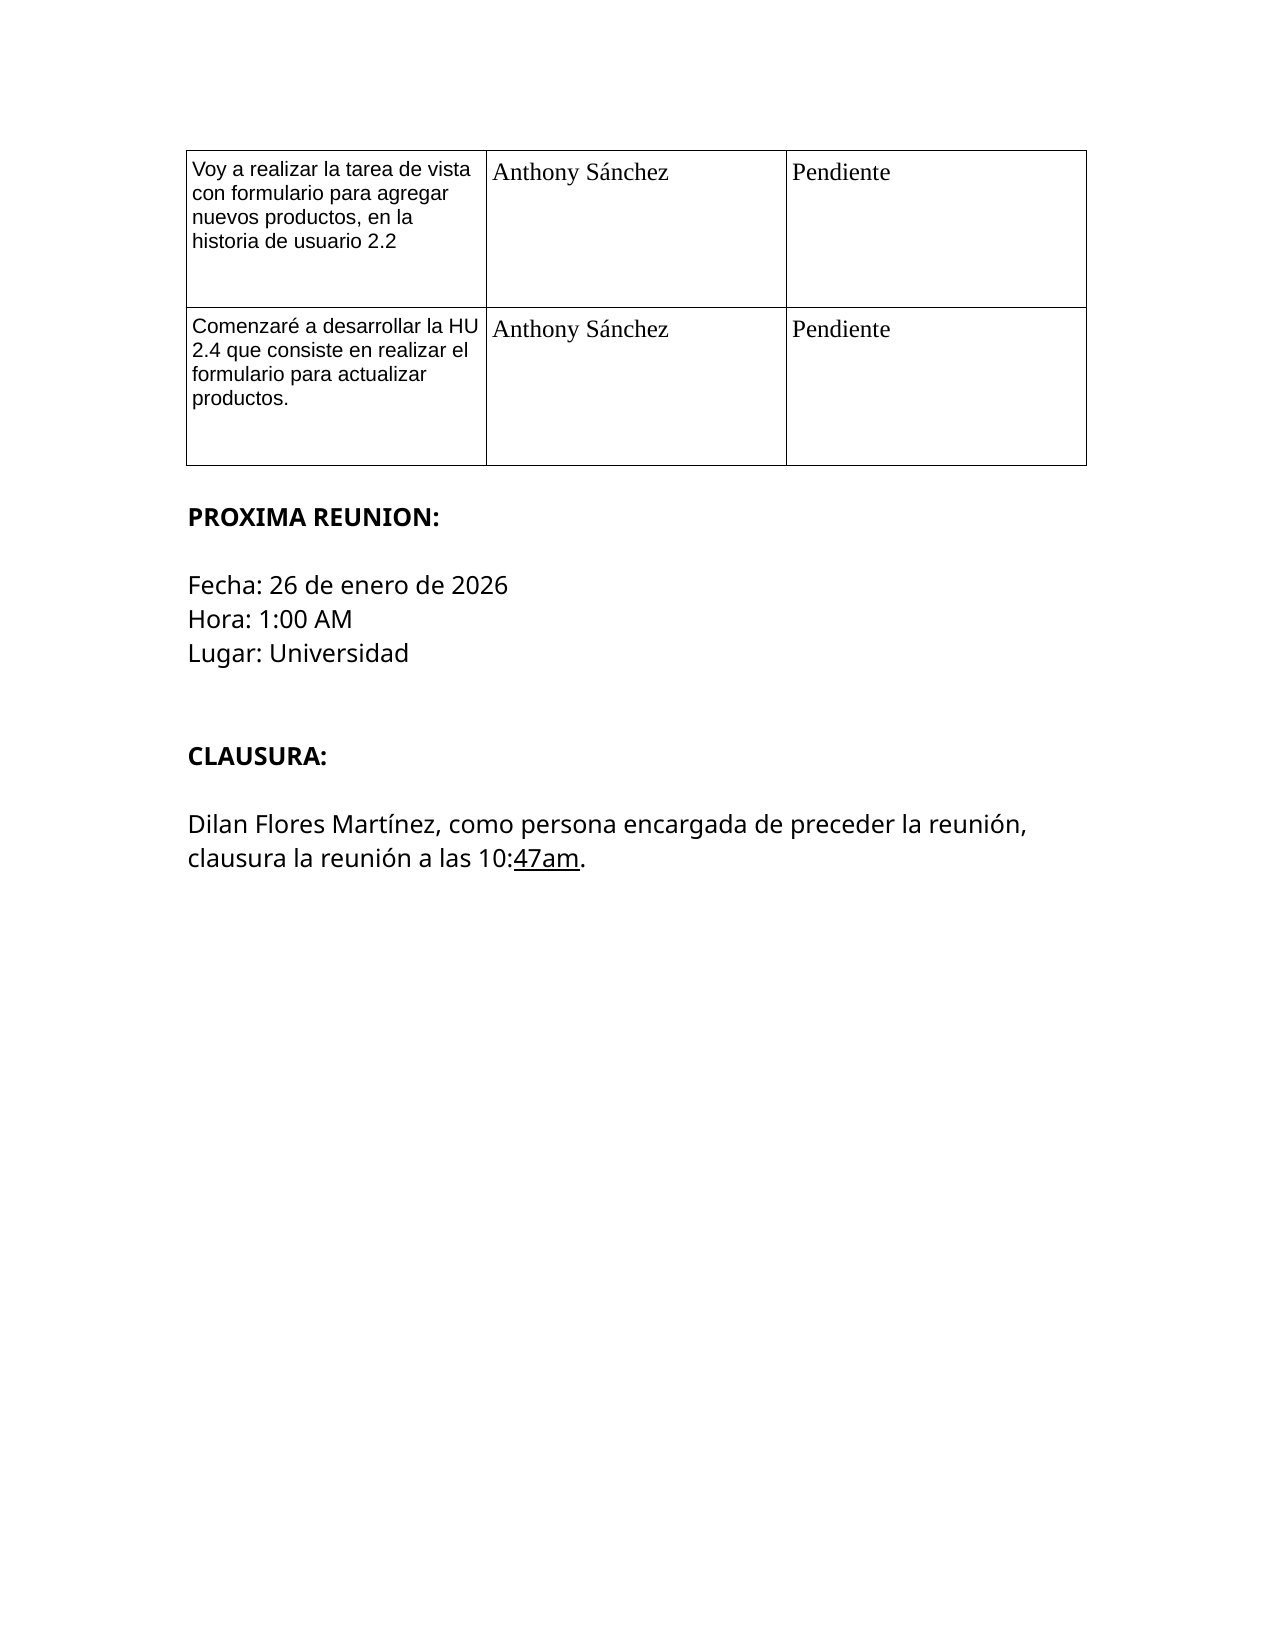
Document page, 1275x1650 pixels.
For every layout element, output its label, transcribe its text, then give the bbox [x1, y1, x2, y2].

table_cell Anthony Sánchez [487, 151, 786, 307]
text PROXIMA REUNION: [187, 500, 1087, 534]
table_cell Pendiente [787, 308, 1086, 464]
text CLAUSURA: [187, 738, 1087, 772]
text Dilan Flores Martínez, como persona encargada de preceder la reunión, clausura la reunión a las 10:47am. [187, 806, 1087, 874]
text Hora: 1:00 AM [187, 602, 1087, 636]
text Fecha: 26 de enero de 2026 [187, 568, 1087, 602]
table_cell Anthony Sánchez [487, 308, 786, 464]
table_cell Pendiente [787, 151, 1086, 307]
table_cell Comenzaré a desarrollar la HU 2.4 que consiste en realizar el formulario para actualizar productos. [187, 308, 486, 464]
table_cell Voy a realizar la tarea de vista con formulario para agregar nuevos productos, en la historia de usuario 2.2 [187, 151, 486, 307]
text Lugar: Universidad [187, 636, 1087, 670]
